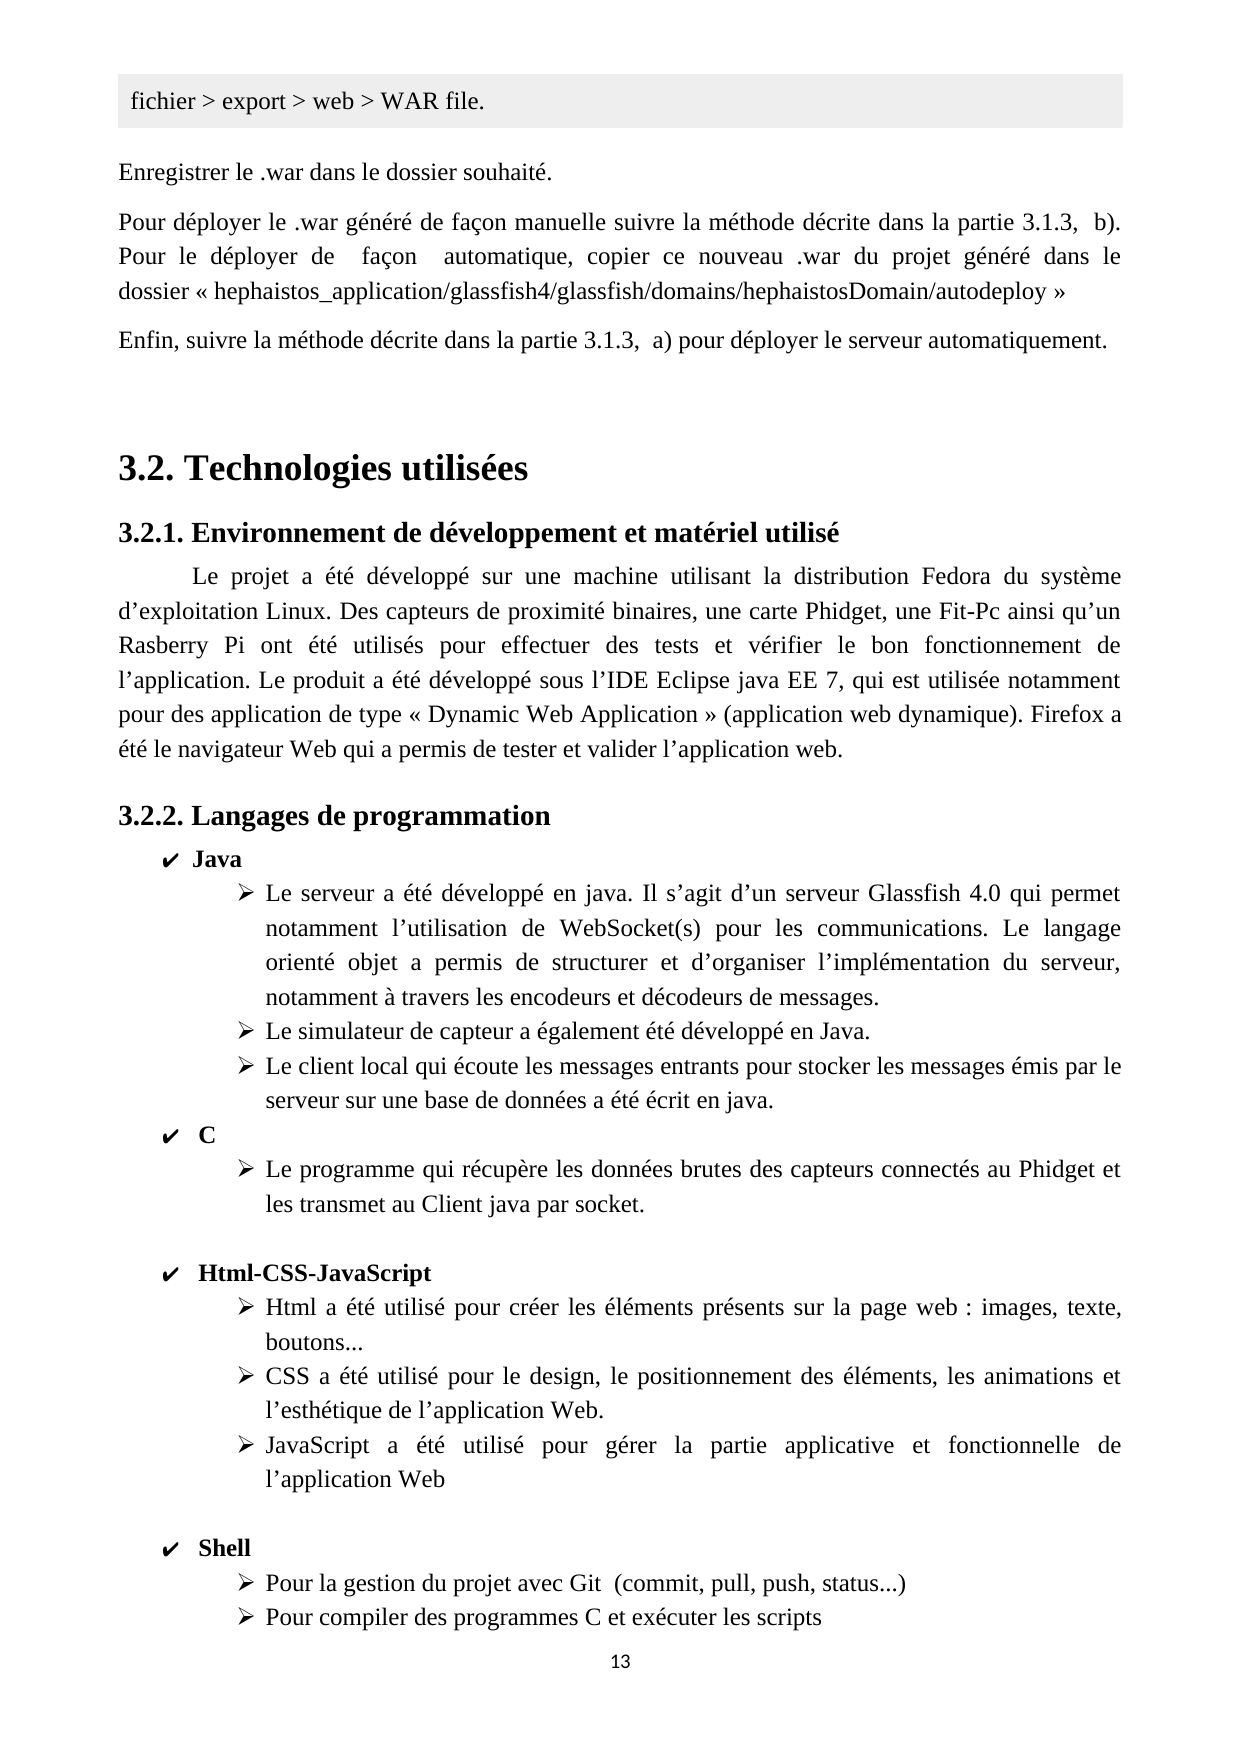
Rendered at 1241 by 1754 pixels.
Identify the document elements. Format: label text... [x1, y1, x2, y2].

subtitle 3.2. Technologies utilisées [118, 445, 1122, 488]
list Shell [162, 1533, 1122, 1562]
list Le client local qui écoute les messages entrants pour stocker les messages émis par le serveur sur une base de données a été écrit en java. [236, 1051, 1122, 1114]
list Pour la gestion du projet avec Git (commit, pull, push, status...) [236, 1568, 1122, 1597]
list Html-CSS-JavaScript [162, 1258, 1122, 1286]
text Le projet a été développé sur une machine utilisant la distribution Fedora du système d’exploitation Linux. Des capteurs de proximité binaires, une carte Phidget, une Fit-Pc ainsi qu’un Rasberry Pi ont été utilisés pour effectuer des tests et vérifier le bon fonctionnement de l’application. Le produit a été développé sous l’IDE Eclipse java EE 7, qui est utilisée notamment pour des application de type « Dynamic Web Application » (application web dynamique). Firefox a été le navigateur Web qui a permis de tester et valider l’application web. [118, 561, 1122, 763]
list CSS a été utilisé pour le design, le positionnement des éléments, les animations et l’esthétique de l’application Web. [236, 1361, 1122, 1424]
list Le serveur a été développé en java. Il s’agit d’un serveur Glassfish 4.0 qui permet notamment l’utilisation de WebSocket(s) pour les communications. Le langage orienté objet a permis de structurer et d’organiser l’implémentation du serveur, notamment à travers les encodeurs et décodeurs de messages. [236, 878, 1122, 1011]
list Le simulateur de capteur a également été développé en Java. [236, 1016, 1122, 1045]
list Java [162, 844, 1122, 873]
list C [162, 1120, 1122, 1148]
text Enfin, suivre la méthode décrite dans la partie 3.1.3, a) pour déployer le serveur automatiquement. [118, 325, 1122, 354]
list Le programme qui récupère les données brutes des capteurs connectés au Phidget et les transmet au Client java par socket. [236, 1154, 1122, 1217]
list Pour compiler des programmes C et exécuter les scripts [236, 1602, 1122, 1631]
subtitle 3.2.1. Environnement de développement et matériel utilisé [118, 515, 1122, 549]
list JavaScript a été utilisé pour gérer la partie applicative et fonctionnelle de l’application Web [236, 1430, 1122, 1493]
text Pour déployer le .war généré de façon manuelle suivre la méthode décrite dans la partie 3.1.3, b). Pour le déployer de façon automatique, copier ce nouveau .war du projet généré dans le dossier « hephaistos_application/glassfish4/glassfish/domains/hephaistosDomain/autodeploy » [118, 207, 1122, 305]
list Html a été utilisé pour créer les éléments présents sur la page web : images, texte, boutons... [236, 1292, 1122, 1355]
text Enregistrer le .war dans le dossier souhaité. [118, 157, 1122, 186]
text fichier > export > web > WAR file. [119, 75, 1122, 127]
subtitle 3.2.2. Langages de programmation [118, 798, 1122, 831]
